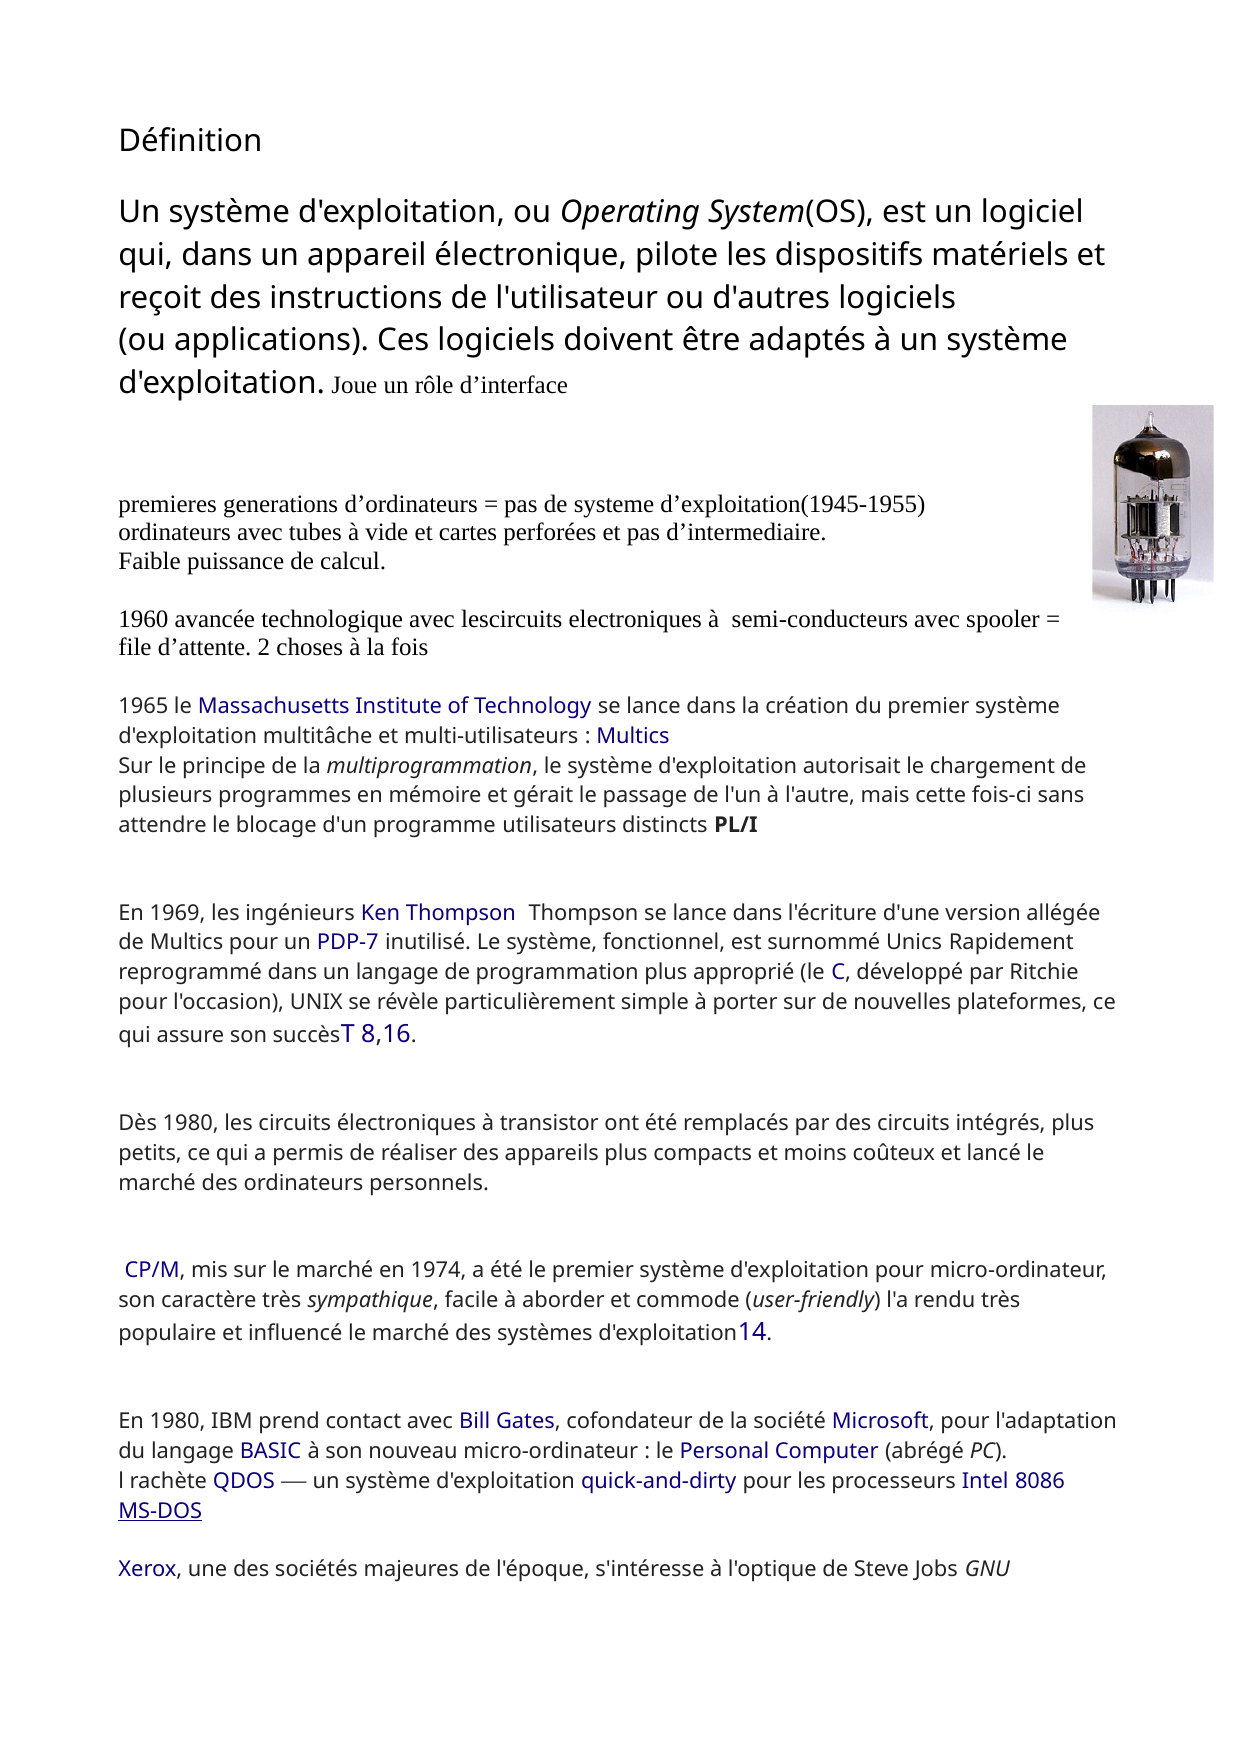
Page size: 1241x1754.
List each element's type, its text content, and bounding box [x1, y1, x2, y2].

text premieres generations d’ordinateurs = pas de systeme d’exploitation(1945-1955) [118, 489, 1092, 517]
text Faible puissance de calcul. [118, 546, 1092, 575]
text En 1969, les ingénieurs Ken Thompson Thompson se lance dans l'écriture d'une version allégée de Multics pour un PDP-7 inutilisé. Le système, fonctionnel, est surnommé Unics Rapidement reprogrammé dans un langage de programmation plus approprié (le C, développé par Ritchie pour l'occasion), UNIX se révèle particulièrement simple à porter sur de nouvelles plateformes, ce qui assure son succèsT 8,16. [118, 896, 1122, 1050]
text 1960 avancée technologique avec lescircuits electroniques à semi-conducteurs avec spooler = file d’attente. 2 choses à la fois [118, 604, 1122, 661]
text Sur le principe de la multiprogrammation, le système d'exploitation autorisait le chargement de plusieurs programmes en mémoire et gérait le passage de l'un à l'autre, mais cette fois-ci sans attendre le blocage d'un programme utilisateurs distincts PL/I [118, 749, 1122, 839]
text Xerox, une des sociétés majeures de l'époque, s'intéresse à l'optique de Steve Jobs GNU [118, 1553, 1122, 1583]
text l rachète QDOS — un système d'exploitation quick-and-dirty pour les processeurs Intel 8086 MS-DOS [118, 1465, 1122, 1524]
text Un système d'exploitation, ou Operating System(OS), est un logiciel qui, dans un appareil électronique, pilote les dispositifs matériels et reçoit des instructions de l'utilisateur ou d'autres logiciels (ou applications). Ces logiciels doivent être adaptés à un système d'exploitation. Joue un rôle d’interface [118, 189, 1122, 402]
text ordinateurs avec tubes à vide et cartes perforées et pas d’intermediaire. [118, 517, 1092, 546]
picture [1092, 405, 1214, 633]
text Définition [118, 118, 1122, 161]
text En 1980, IBM prend contact avec Bill Gates, cofondateur de la société Microsoft, pour l'adaptation du langage BASIC à son nouveau micro-ordinateur : le Personal Computer (abrégé PC). [118, 1405, 1122, 1465]
text 1965 le Massachusetts Institute of Technology se lance dans la création du premier système d'exploitation multitâche et multi-utilisateurs : Multics [118, 690, 1122, 749]
text CP/M, mis sur le marché en 1974, a été le premier système d'exploitation pour micro-ordinateur, son caractère très sympathique, facile à aborder et commode (user-friendly) l'a rendu très populaire et influencé le marché des systèmes d'exploitation14. [118, 1254, 1122, 1348]
text Dès 1980, les circuits électroniques à transistor ont été remplacés par des circuits intégrés, plus petits, ce qui a permis de réaliser des appareils plus compacts et moins coûteux et lancé le marché des ordinateurs personnels. [118, 1107, 1122, 1197]
